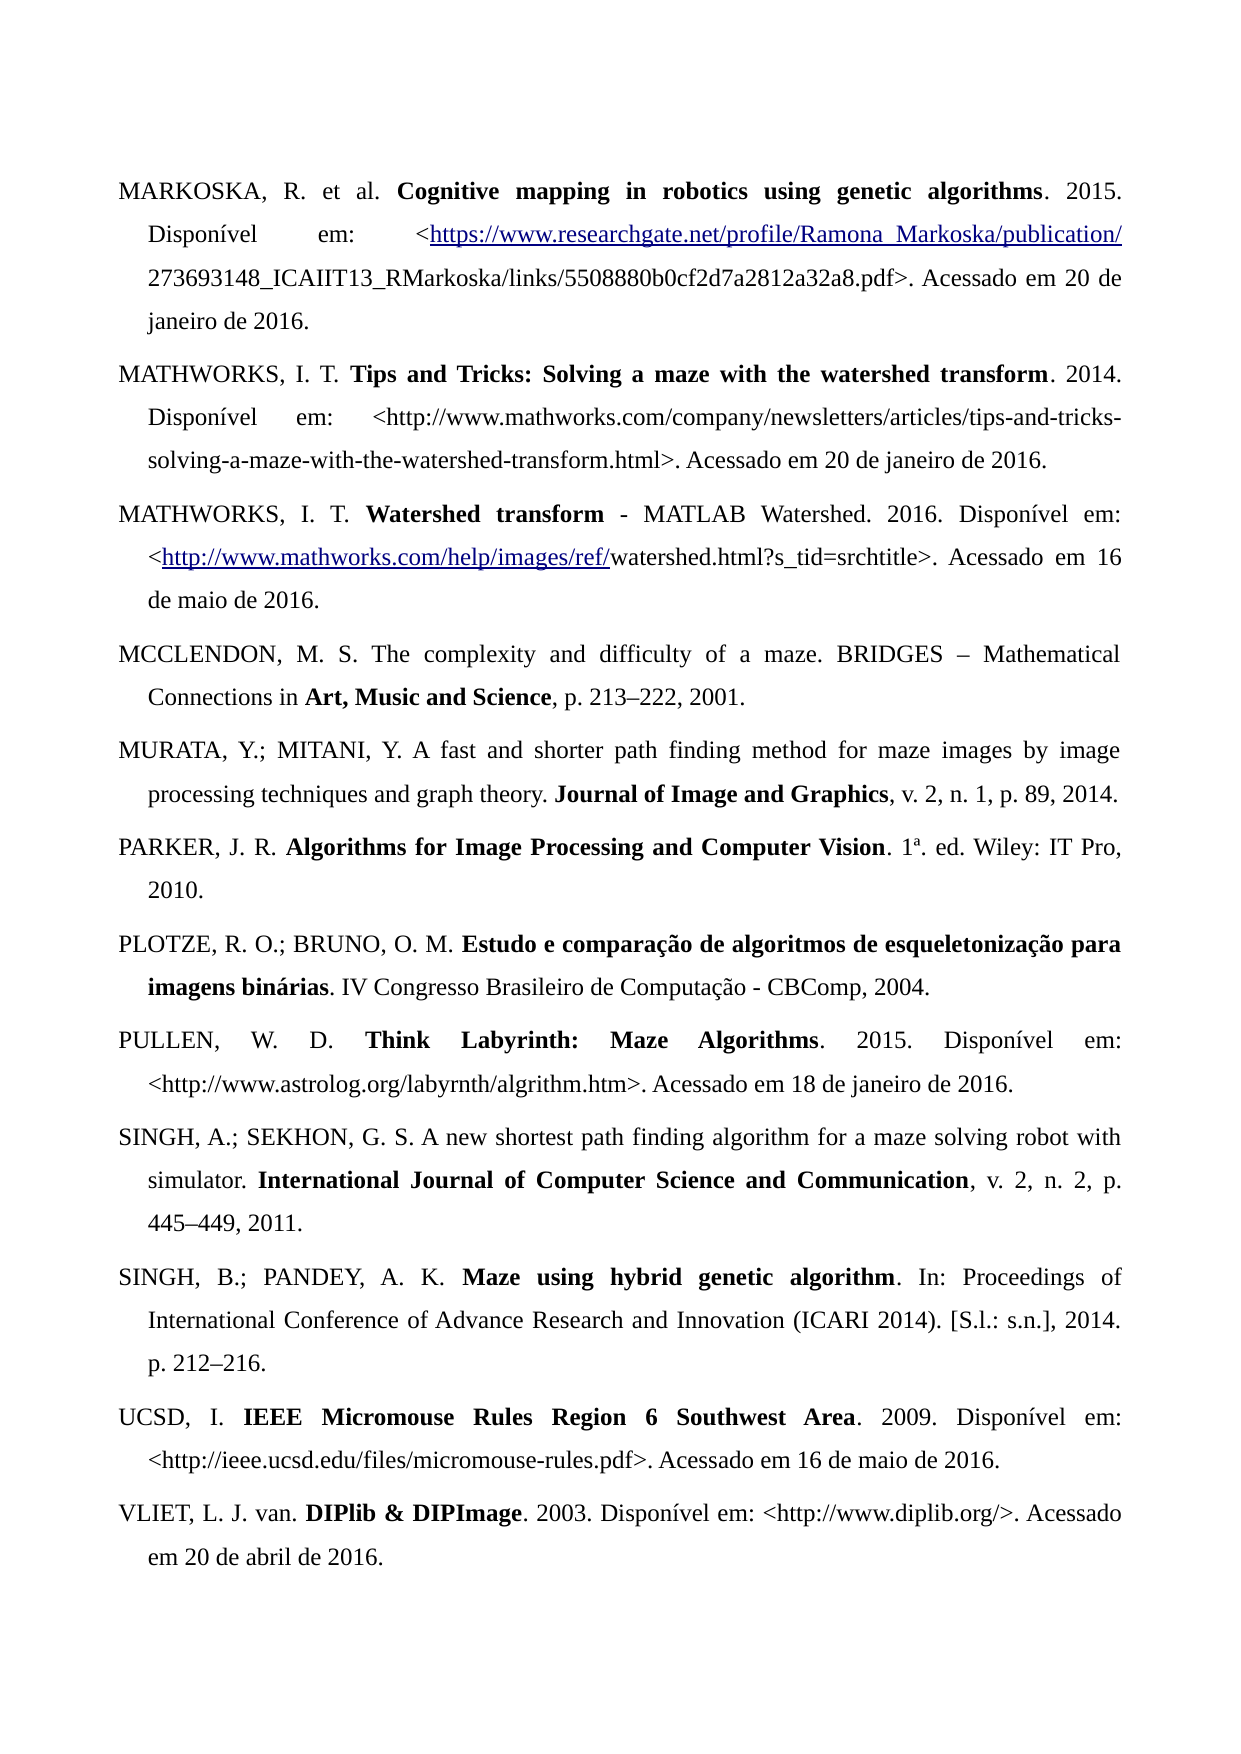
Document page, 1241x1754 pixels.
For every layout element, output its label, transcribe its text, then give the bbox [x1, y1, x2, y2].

text PARKER, J. R. Algorithms for Image Processing and Computer Vision. 1ª. ed. Wiley: IT Pro, 2010. [118, 832, 1122, 904]
text MATHWORKS, I. T. Watershed transform - MATLAB Watershed. 2016. Disponível em: <http://www.mathworks.com/help/images/ref/watershed.html?s_tid=srchtitle>. Acessado em 16 de maio de 2016. [118, 499, 1122, 614]
text VLIET, L. J. van. DIPlib & DIPImage. 2003. Disponível em: <http://www.diplib.org/>. Acessado em 20 de abril de 2016. [118, 1498, 1122, 1570]
text UCSD, I. IEEE Micromouse Rules Region 6 Southwest Area. 2009. Disponível em: <http://ieee.ucsd.edu/files/micromouse-rules.pdf>. Acessado em 16 de maio de 2016. [118, 1402, 1122, 1474]
text SINGH, A.; SEKHON, G. S. A new shortest path finding algorithm for a maze solving robot with simulator. International Journal of Computer Science and Communication, v. 2, n. 2, p. 445–449, 2011. [118, 1122, 1122, 1237]
text MURATA, Y.; MITANI, Y. A fast and shorter path finding method for maze images by image processing techniques and graph theory. Journal of Image and Graphics, v. 2, n. 1, p. 89, 2014. [118, 736, 1122, 807]
text PULLEN, W. D. Think Labyrinth: Maze Algorithms. 2015. Disponível em: <http://www.astrolog.org/labyrnth/algrithm.htm>. Acessado em 18 de janeiro de 2016. [118, 1026, 1122, 1097]
text MATHWORKS, I. T. Tips and Tricks: Solving a maze with the watershed transform. 2014. Disponível em: <http://www.mathworks.com/company/newsletters/articles/tips-and-tricks-solving-a-maze-with-the-watershed-transform.html>. Acessado em 20 de janeiro de 2016. [118, 359, 1122, 474]
text PLOTZE, R. O.; BRUNO, O. M. Estudo e comparação de algoritmos de esqueletonização para imagens binárias. IV Congresso Brasileiro de Computação - CBComp, 2004. [118, 929, 1122, 1001]
text SINGH, B.; PANDEY, A. K. Maze using hybrid genetic algorithm. In: Proceedings of International Conference of Advance Research and Innovation (ICARI 2014). [S.l.: s.n.], 2014. p. 212–216. [118, 1262, 1122, 1377]
text MARKOSKA, R. et al. Cognitive mapping in robotics using genetic algorithms. 2015. Disponível em: <https://www.researchgate.net/profile/Ramona_Markoska/publication/ 273693148_ICAIIT13_RMarkoska/links/5508880b0cf2d7a2812a32a8.pdf>. Acessado em 20 de janeiro de 2016. [118, 176, 1122, 334]
text MCCLENDON, M. S. The complexity and difficulty of a maze. BRIDGES – Mathematical Connections in Art, Music and Science, p. 213–222, 2001. [118, 639, 1122, 711]
